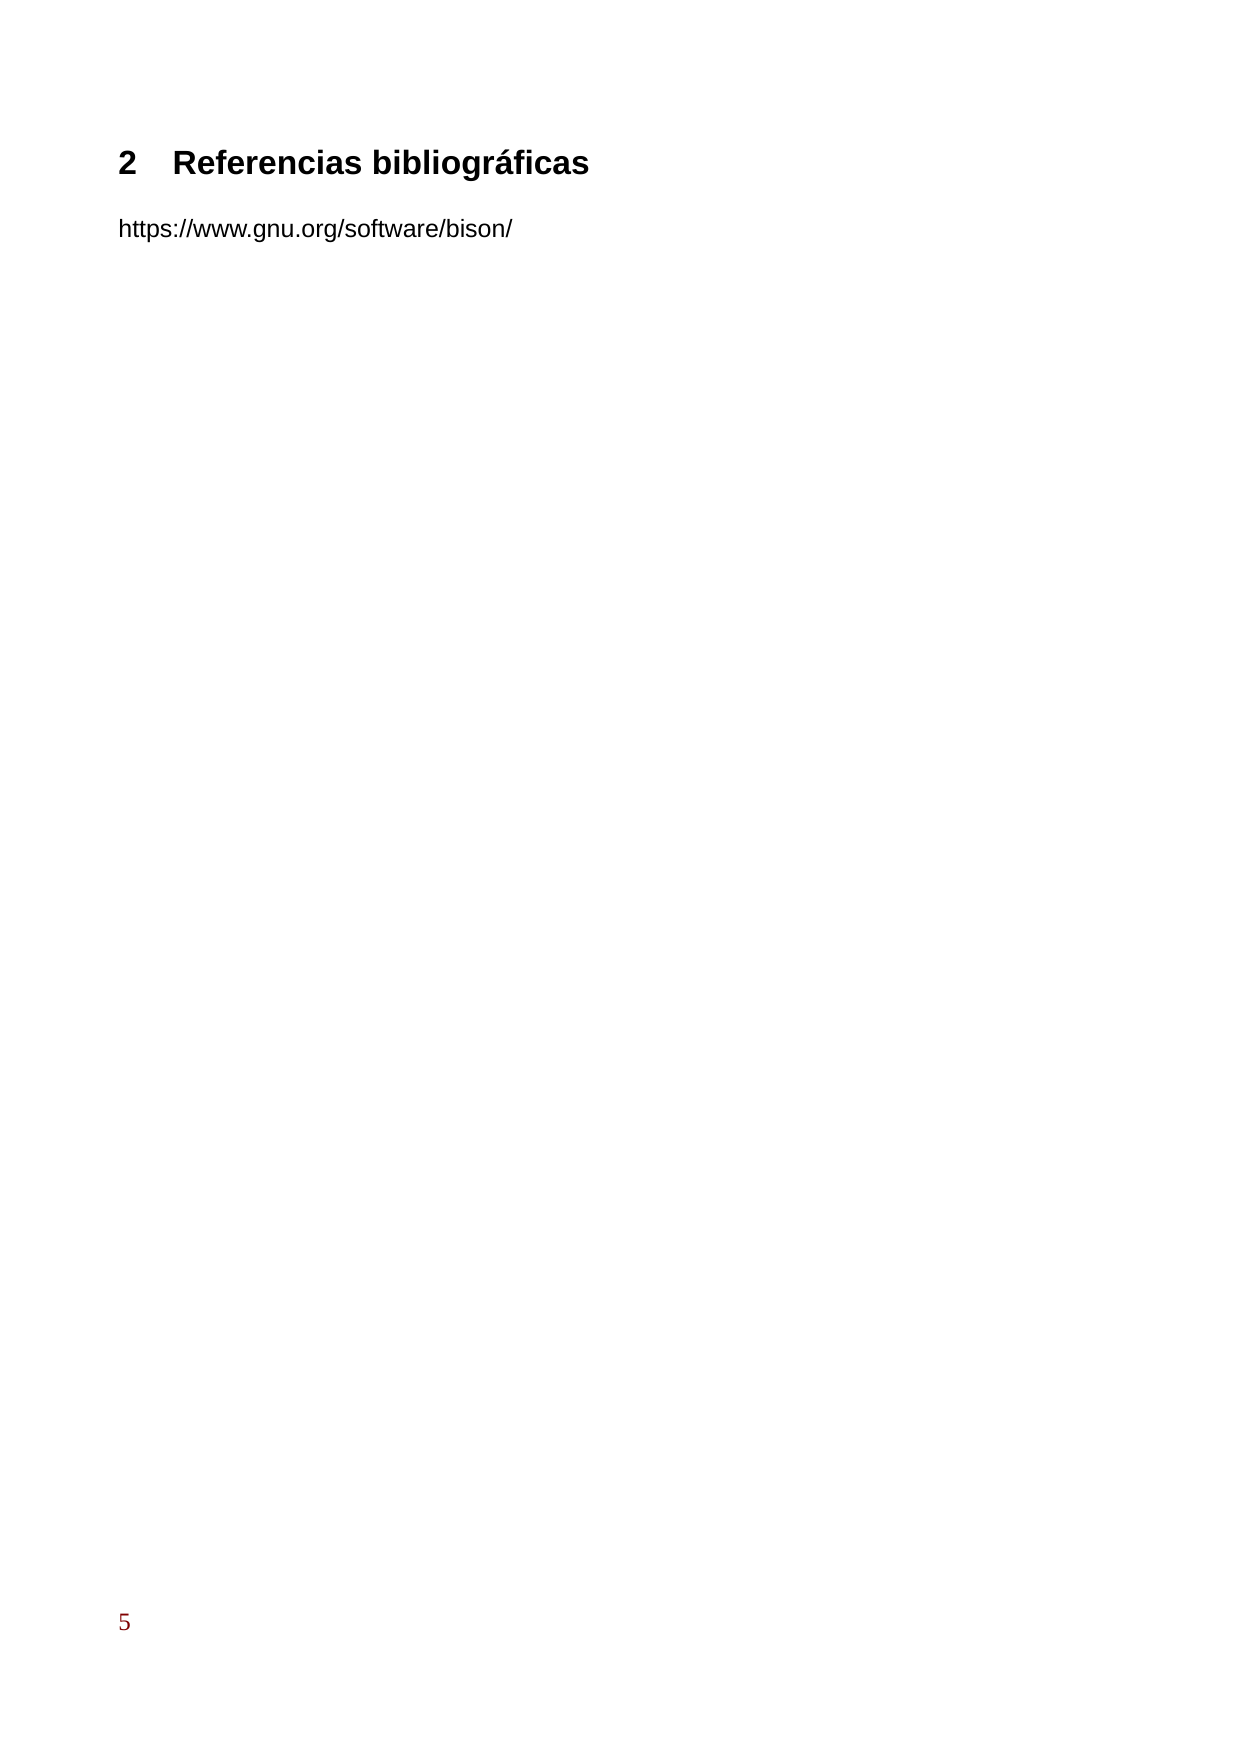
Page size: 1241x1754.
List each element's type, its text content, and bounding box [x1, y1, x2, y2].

subtitle Referencias bibliográficas [118, 143, 1122, 182]
text https://www.gnu.org/software/bison/ [118, 213, 1122, 242]
